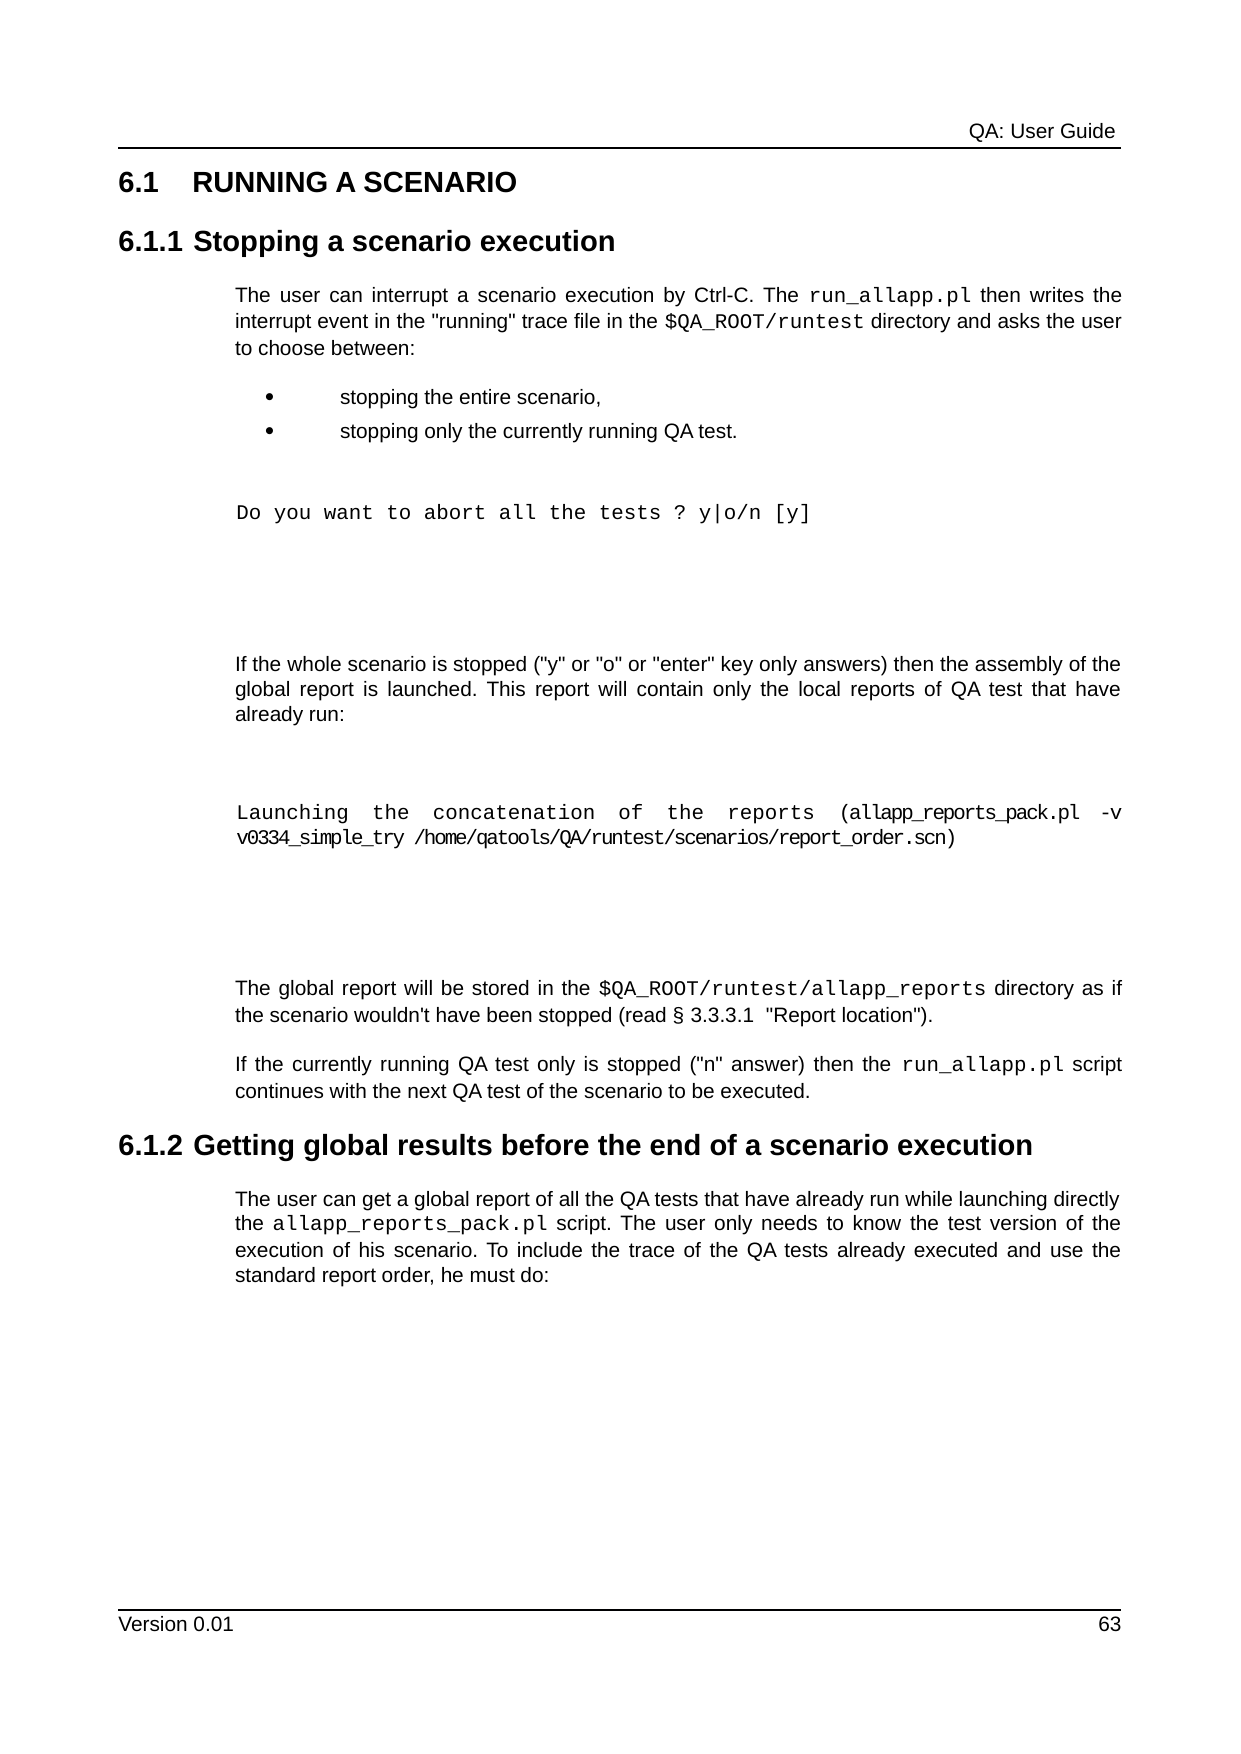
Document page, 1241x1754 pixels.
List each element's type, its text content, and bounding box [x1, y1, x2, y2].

text If the whole scenario is stopped ("y" or "o" or "enter" key only answers) then the assembly of the global report is launched. This report will contain only the local reports of QA test that have already run: [235, 651, 1122, 726]
subtitle Getting global results before the end of a scenario execution [118, 1128, 1122, 1161]
list stopping only the currently running QA test. [266, 418, 1122, 443]
text The user can get a global report of all the QA tests that have already run while launching directly the allapp_reports_pack.pl script. The user only needs to know the test version of the execution of his scenario. To include the trace of the QA tests already executed and use the standard report order, he must do: [235, 1186, 1122, 1287]
text Do you want to abort all the tests ? y|o/n [y] [236, 501, 1122, 526]
text Launching the concatenation of the reports (allapp_reports_pack.pl -v v0334_simple_try /home/qatools/QA/runtest/scenarios/report_order.scn) [236, 801, 1122, 851]
subtitle Running a scenario [118, 166, 1122, 199]
text The user can interrupt a scenario execution by Ctrl-C. The run_allapp.pl then writes the interrupt event in the "running" trace file in the $QA_ROOT/runtest directory and asks the user to choose between: [235, 283, 1122, 359]
subtitle Stopping a scenario execution [118, 224, 1122, 258]
list stopping the entire scenario, [266, 384, 1122, 409]
text If the currently running QA test only is stopped ("n" answer) then the run_allapp.pl script continues with the next QA test of the scenario to be executed. [235, 1052, 1122, 1103]
text The global report will be stored in the $QA_ROOT/runtest/allapp_reports directory as if the scenario wouldn't have been stopped (read § 3.3.3.1 "Report location"). [235, 976, 1122, 1027]
